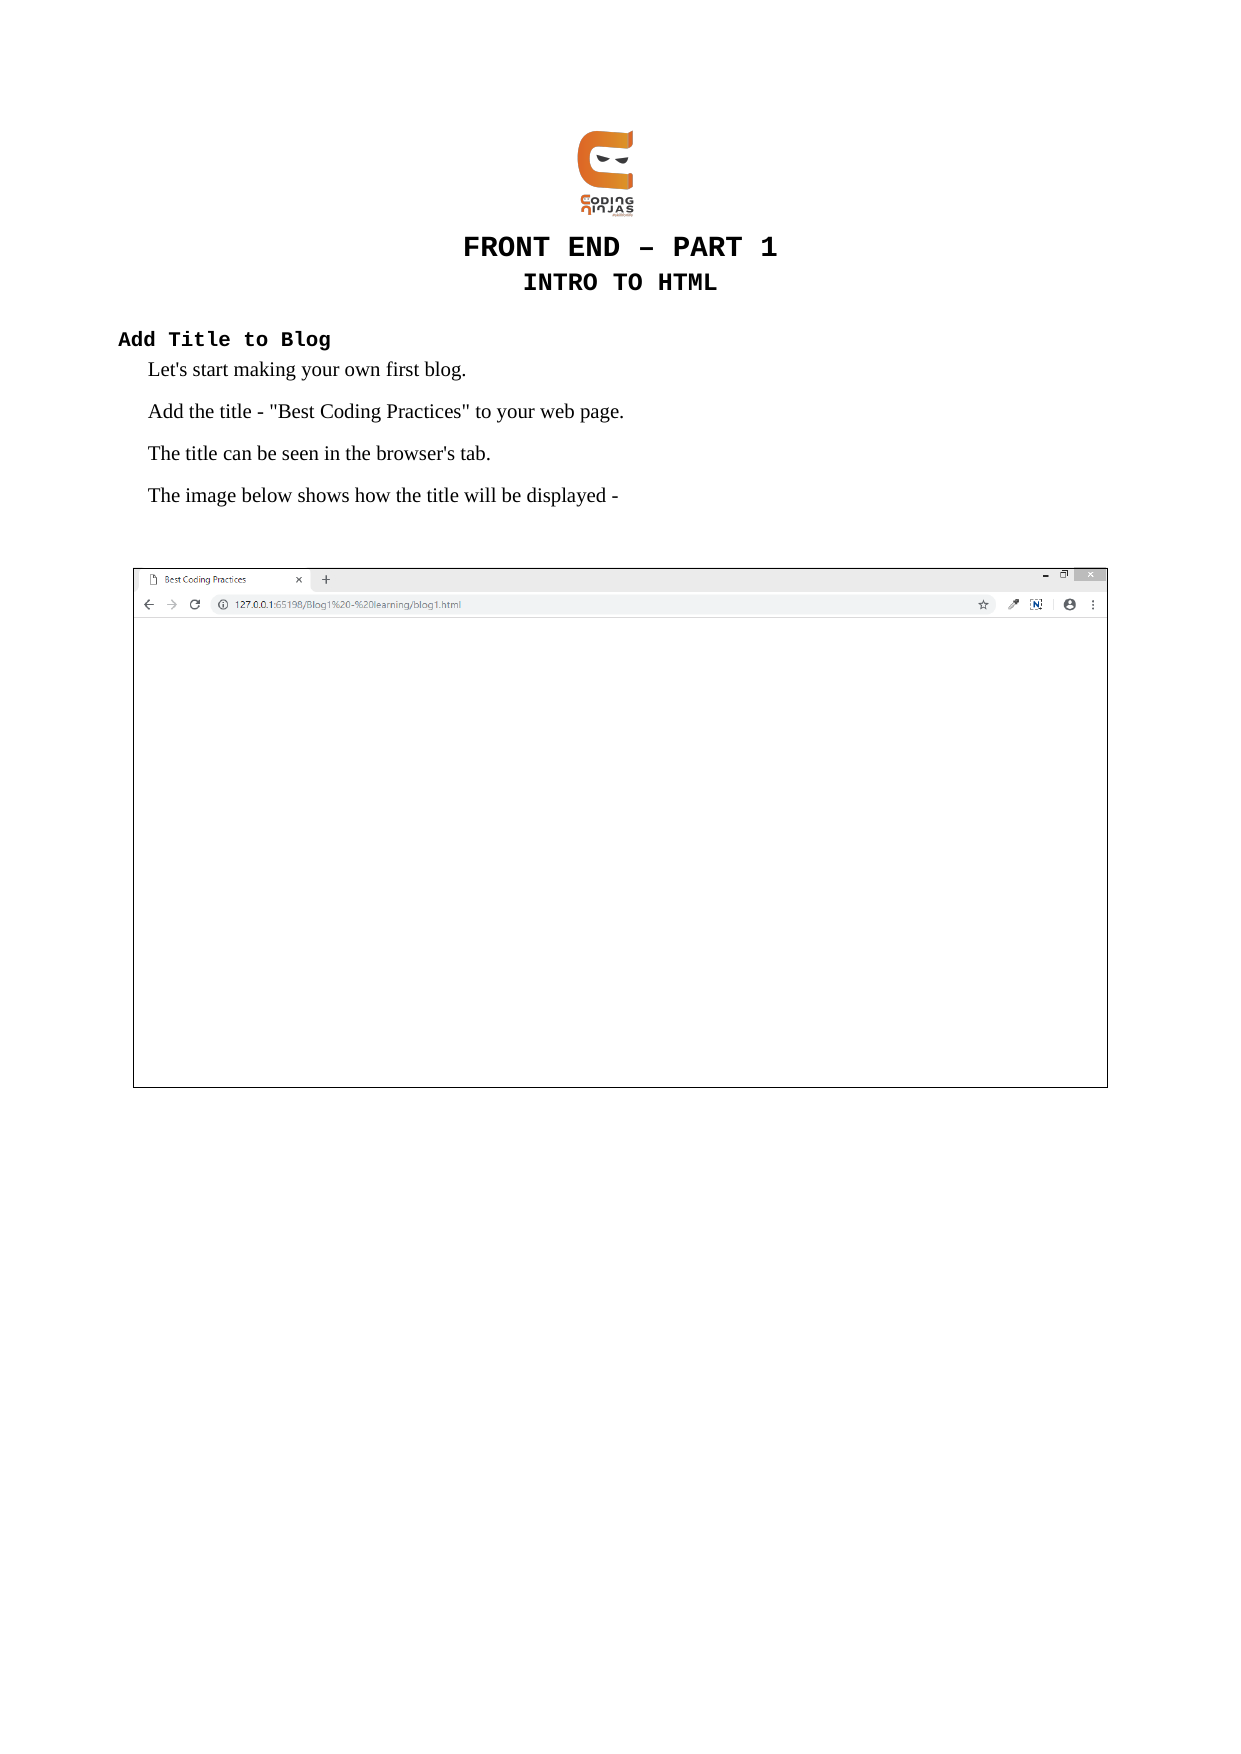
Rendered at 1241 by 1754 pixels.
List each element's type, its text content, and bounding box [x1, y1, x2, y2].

text The title can be seen in the browser's tab. [148, 441, 1122, 465]
text INTRO TO HTML [118, 270, 1122, 298]
text FRONT END – PART 1 [118, 232, 1122, 265]
text Add the title - "Best Coding Practices" to your web page. [148, 399, 1122, 423]
text Let's start making your own first blog. [148, 357, 1122, 381]
picture [134, 569, 1107, 1087]
picture [558, 127, 653, 221]
text Add Title to Blog [118, 329, 1122, 353]
text The image below shows how the title will be displayed - [148, 483, 1122, 507]
